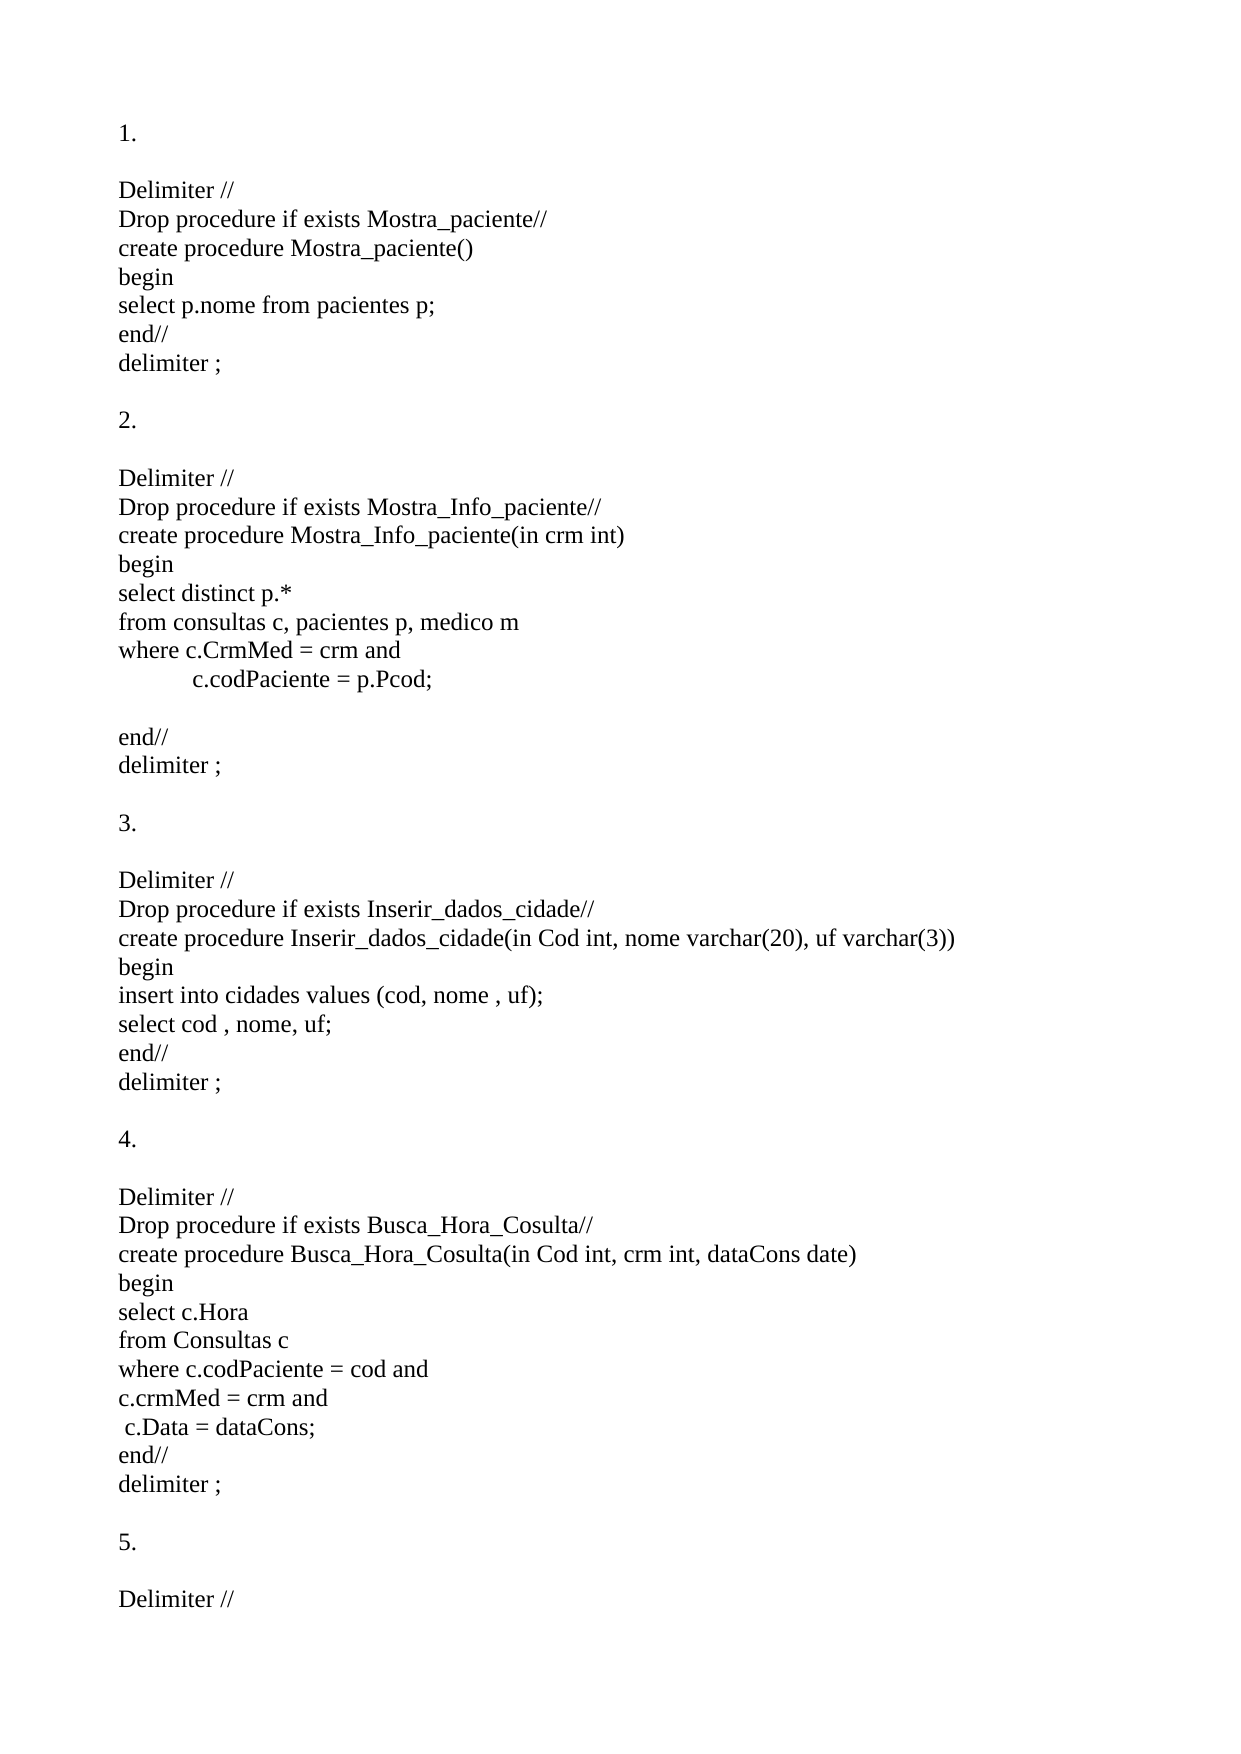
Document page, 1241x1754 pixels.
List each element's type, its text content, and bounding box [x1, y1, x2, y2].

text select cod , nome, uf; [118, 1009, 1122, 1038]
text Delimiter // [118, 866, 1122, 894]
text 1. [118, 118, 1122, 147]
text Drop procedure if exists Inserir_dados_cidade// [118, 894, 1122, 923]
text c.Data = dataCons; [118, 1412, 1122, 1441]
text 5. [118, 1527, 1122, 1556]
text delimiter ; [118, 1067, 1122, 1096]
text Delimiter // Drop procedure if exists Mostra_paciente// create procedure Mostra_paciente() begin select p.nome from pacientes p; end// delimiter ; [118, 176, 1122, 377]
text 4. [118, 1124, 1122, 1153]
text create procedure Inserir_dados_cidade(in Cod int, nome varchar(20), uf varchar(3)) [118, 923, 1122, 952]
text from Consultas c [118, 1326, 1122, 1354]
text where c.codPaciente = cod and [118, 1354, 1122, 1383]
text select c.Hora [118, 1297, 1122, 1326]
text Delimiter // [118, 1182, 1122, 1211]
text begin [118, 1268, 1122, 1297]
text create procedure Busca_Hora_Cosulta(in Cod int, crm int, dataCons date) [118, 1239, 1122, 1268]
text 3. [118, 808, 1122, 837]
text end// [118, 1038, 1122, 1067]
text begin [118, 952, 1122, 981]
text c.crmMed = crm and [118, 1383, 1122, 1412]
text Delimiter // [118, 1584, 1122, 1613]
text Delimiter // Drop procedure if exists Mostra_Info_paciente// create procedure Mostra_Info_paciente(in crm int) begin select distinct p.* from consultas c, pacientes p, medico m where c.CrmMed = crm and c.codPaciente = p.Pcod; end// delimiter ; [118, 463, 1122, 779]
text 2. [118, 406, 1122, 434]
text end// [118, 1441, 1122, 1469]
text Drop procedure if exists Busca_Hora_Cosulta// [118, 1211, 1122, 1239]
text delimiter ; [118, 1469, 1122, 1498]
text insert into cidades values (cod, nome , uf); [118, 981, 1122, 1009]
